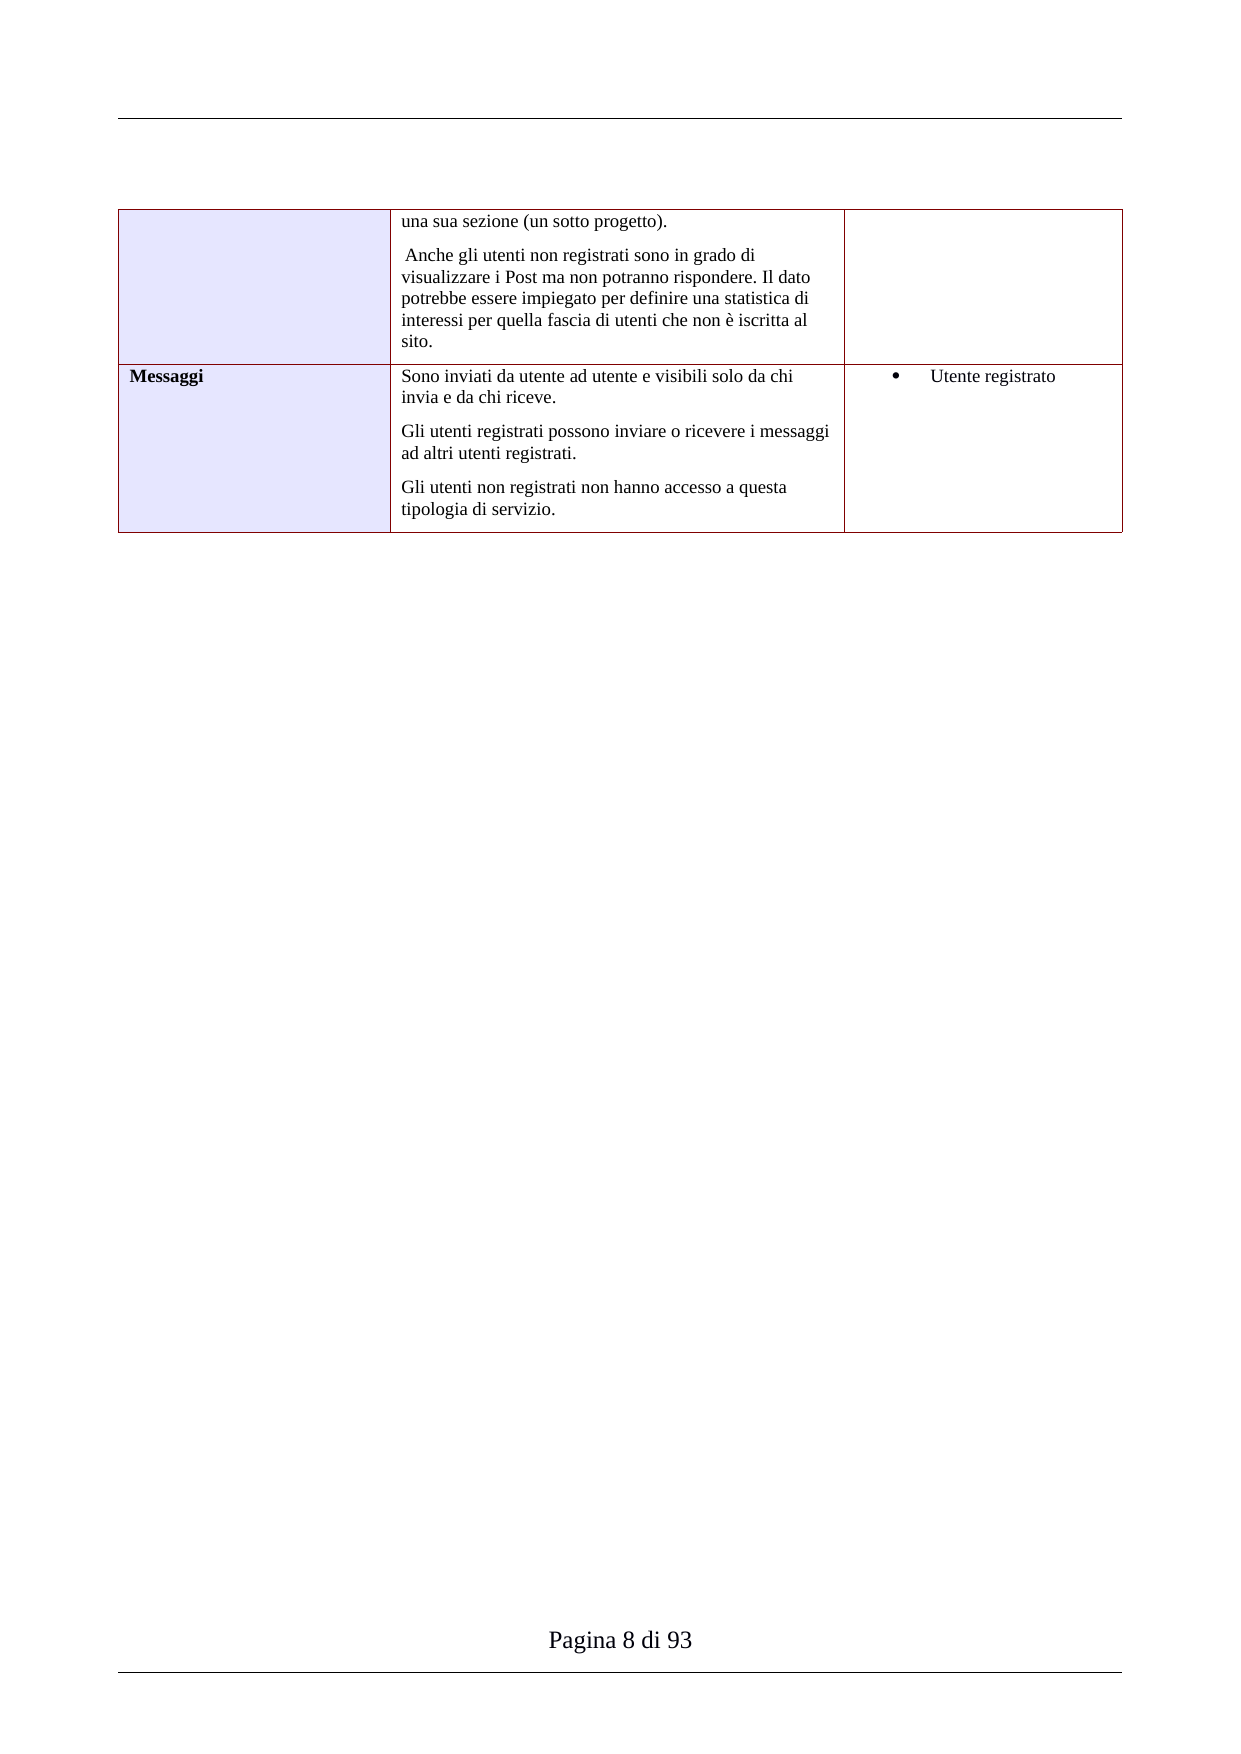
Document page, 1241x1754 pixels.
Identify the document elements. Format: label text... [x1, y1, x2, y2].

table_cell [119, 210, 390, 364]
table_cell una sua sezione (un sotto progetto). Anche gli utenti non registrati sono in grado di visualizzare i Post ma non potranno rispondere. Il dato potrebbe essere impiegato per definire una statistica di interessi per quella fascia di utenti che non è iscritta al sito. [391, 210, 844, 364]
table_cell [845, 210, 1122, 364]
table_cell Messaggi [119, 365, 390, 532]
table_cell Sono inviati da utente ad utente e visibili solo da chi invia e da chi riceve. Gli utenti registrati possono inviare o ricevere i messaggi ad altri utenti registrati. Gli utenti non registrati non hanno accesso a questa tipologia di servizio. [391, 365, 844, 532]
table_cell Utente registrato [845, 365, 1122, 532]
